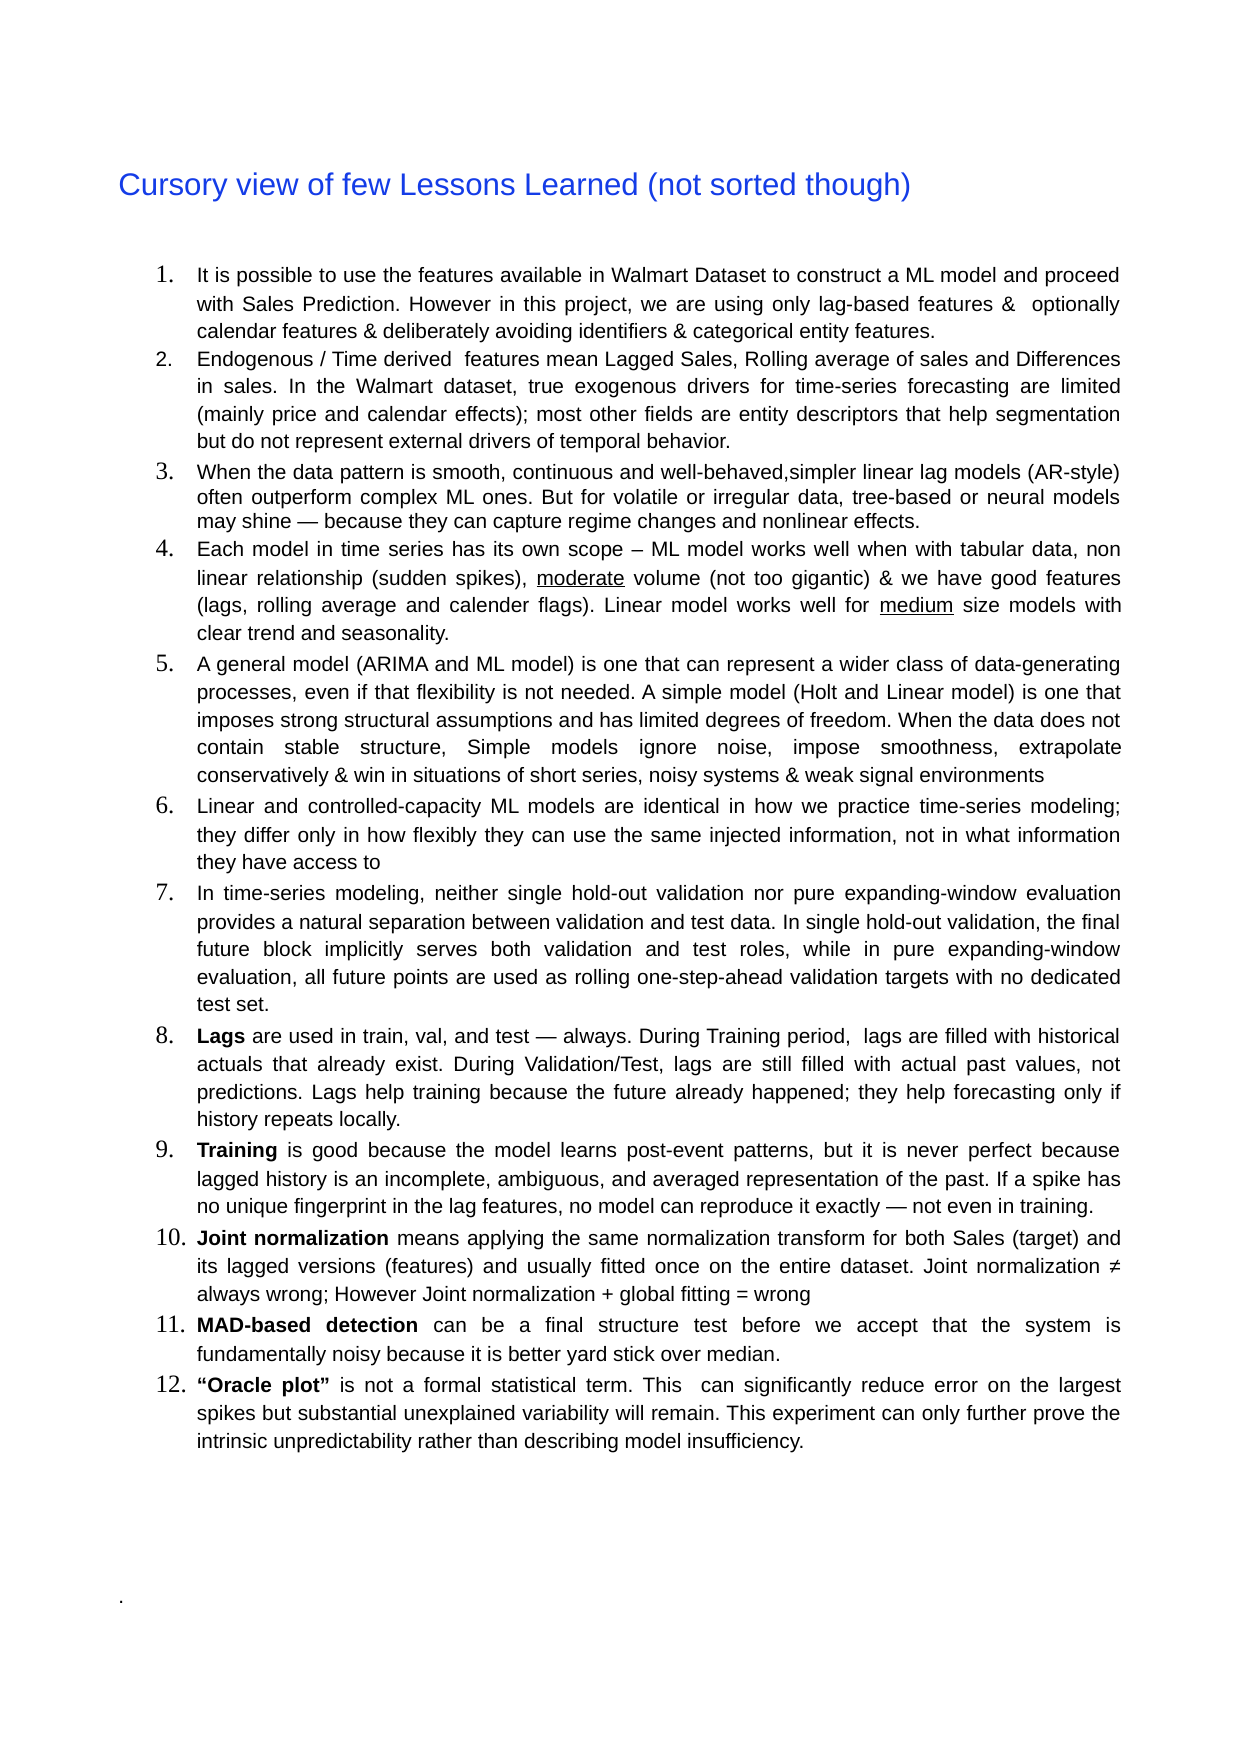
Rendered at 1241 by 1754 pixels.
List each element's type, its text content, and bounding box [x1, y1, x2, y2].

list Each model in time series has its own scope – ML model works well when with tabular data, non linear relationship (sudden spikes), moderate volume (not too gigantic) & we have good features (lags, rolling average and calender flags). Linear model works well for medium size models with clear trend and seasonality. [155, 533, 1122, 644]
text . [118, 1584, 1122, 1608]
list It is possible to use the features available in Walmart Dataset to construct a ML model and proceed with Sales Prediction. However in this project, we are using only lag-based features & optionally calendar features & deliberately avoiding identifiers & categorical entity features. [155, 259, 1122, 343]
list A general model (ARIMA and ML model) is one that can represent a wider class of data-generating processes, even if that flexibility is not needed. A simple model (Holt and Linear model) is one that imposes strong structural assumptions and has limited degrees of freedom. When the data does not contain stable structure, Simple models ignore noise, impose smoothness, extrapolate conservatively & win in situations of short series, noisy systems & weak signal environments [155, 648, 1122, 787]
list Endogenous / Time derived features mean Lagged Sales, Rolling average of sales and Differences in sales. In the Walmart dataset, true exogenous drivers for time-series forecasting are limited (mainly price and calendar effects); most other fields are entity descriptors that help segmentation but do not represent external drivers of temporal behavior. [155, 346, 1122, 453]
text Cursory view of few Lessons Learned (not sorted though) [118, 166, 1122, 202]
list When the data pattern is smooth, continuous and well-behaved,simpler linear lag models (AR-style) often outperform complex ML ones. But for volatile or irregular data, tree-based or neural models may shine — because they can capture regime changes and nonlinear effects. [155, 456, 1122, 533]
list Lags are used in train, val, and test — always. During Training period, lags are filled with historical actuals that already exist. During Validation/Test, lags are still filled with actual past values, not predictions. Lags help training because the future already happened; they help forecasting only if history repeats locally. [155, 1020, 1122, 1131]
list In time-series modeling, neither single hold-out validation nor pure expanding-window evaluation provides a natural separation between validation and test data. In single hold-out validation, the final future block implicitly serves both validation and test roles, while in pure expanding-window evaluation, all future points are used as rolling one-step-ahead validation targets with no dedicated test set. [155, 877, 1122, 1016]
list Training is good because the model learns post-event patterns, but it is never perfect because lagged history is an incomplete, ambiguous, and averaged representation of the past. If a spike has no unique fingerprint in the lag features, no model can reproduce it exactly — not even in training. [155, 1134, 1122, 1218]
list Joint normalization means applying the same normalization transform for both Sales (target) and its lagged versions (features) and usually fitted once on the entire dataset. Joint normalization ≠ always wrong; However Joint normalization + global fitting = wrong [155, 1222, 1122, 1306]
list MAD-based detection can be a final structure test before we accept that the system is fundamentally noisy because it is better yard stick over median. [155, 1309, 1122, 1365]
list “Oracle plot” is not a formal statistical term. This can significantly reduce error on the largest spikes but substantial unexplained variability will remain. This experiment can only further prove the intrinsic unpredictability rather than describing model insufficiency. [155, 1369, 1122, 1453]
list Linear and controlled-capacity ML models are identical in how we practice time-series modeling; they differ only in how flexibly they can use the same injected information, not in what information they have access to [155, 790, 1122, 874]
